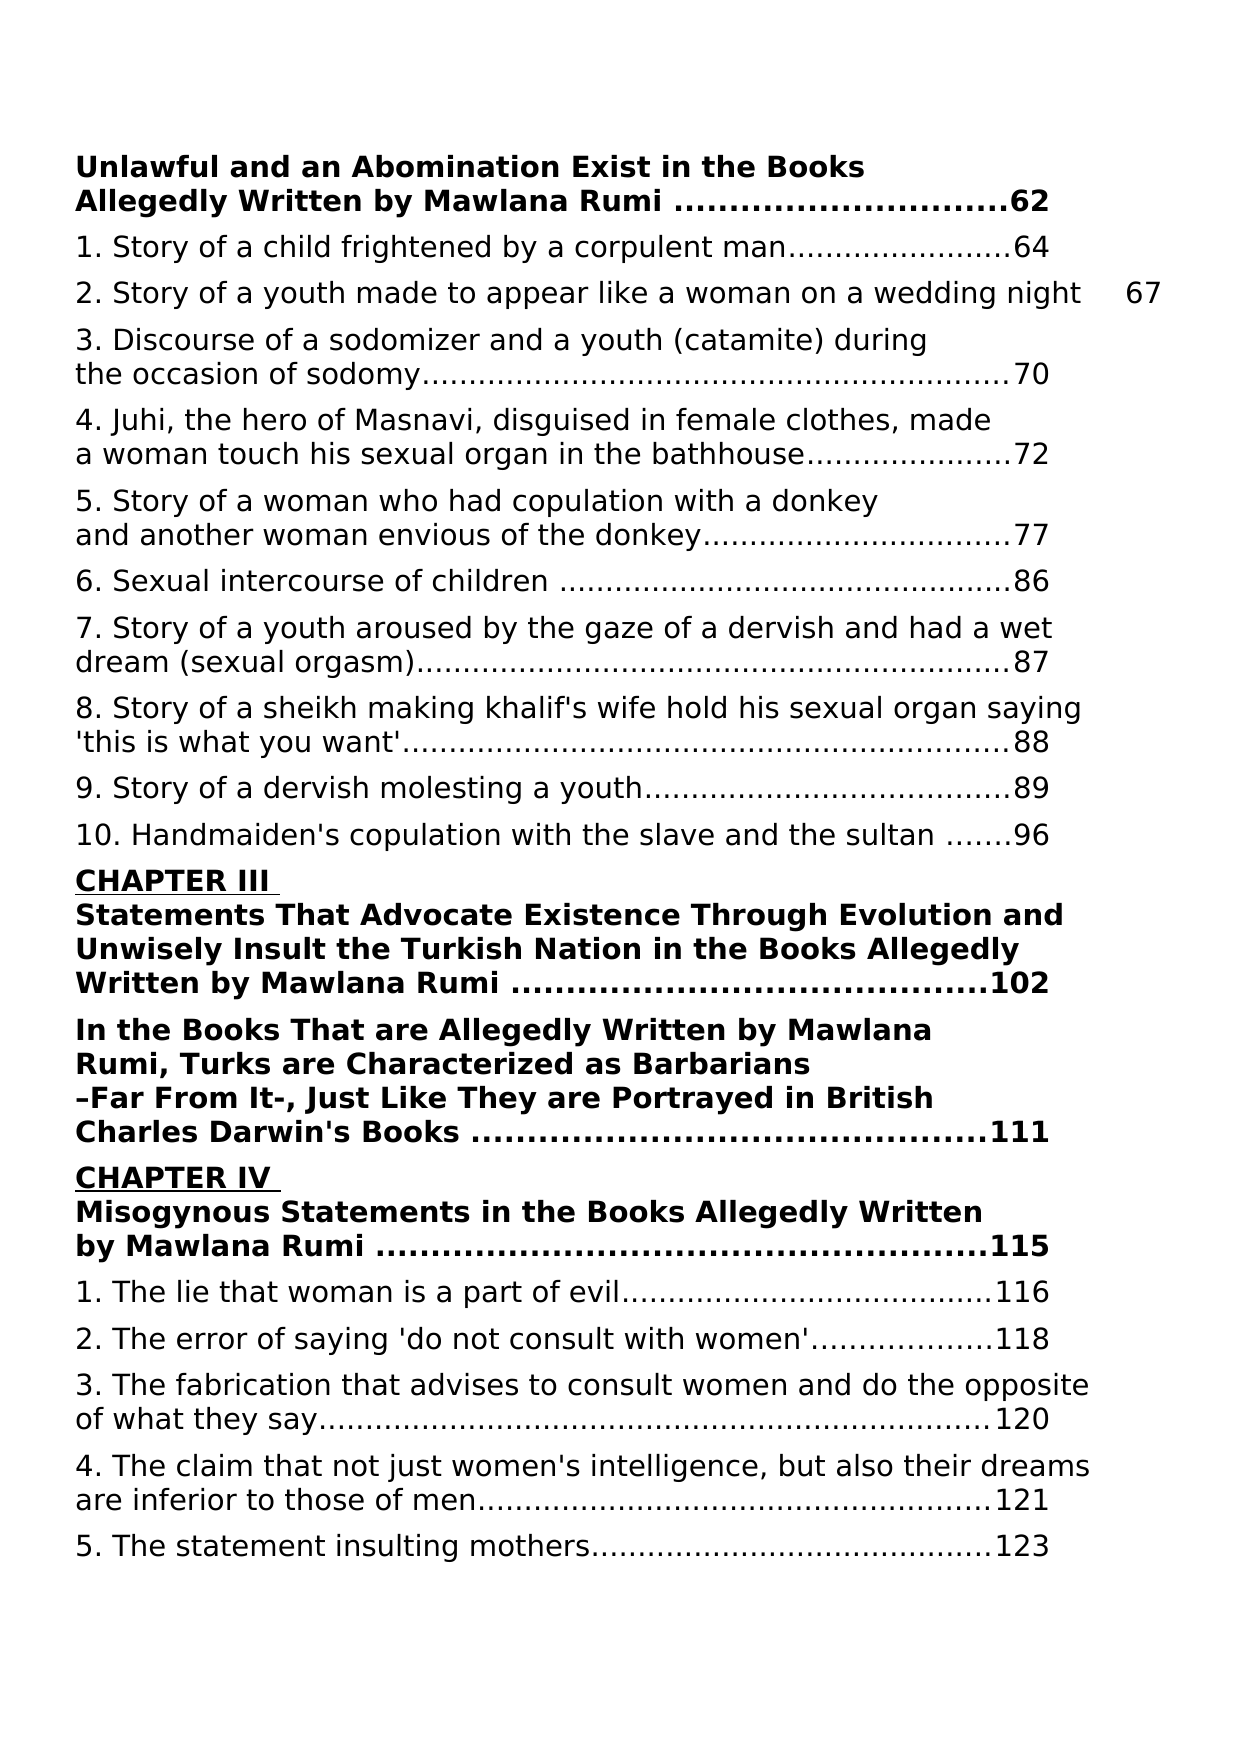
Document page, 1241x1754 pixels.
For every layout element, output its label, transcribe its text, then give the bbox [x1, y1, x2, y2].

subtitle 4. Juhi, the hero of Masnavi, disguised in female clothes, made a woman touch his sexual organ in the bathhouse 72 [75, 404, 1165, 472]
subtitle 4. The claim that not just women's intelligence, but also their dreams are inferior to those of men 121 [75, 1449, 1165, 1517]
subtitle 1. The lie that woman is a part of evil 116 [75, 1276, 1165, 1310]
subtitle 10. Handmaiden's copulation with the slave and the sultan 96 [75, 818, 1165, 852]
subtitle 3. Discourse of a sodomizer and a youth (catamite) during the occasion of sodomy 70 [75, 323, 1165, 391]
subtitle 5. The statement insulting mothers 123 [75, 1529, 1165, 1563]
subtitle 8. Story of a sheikh making khalif's wife hold his sexual organ saying 'this is what you want' 88 [75, 691, 1165, 759]
subtitle 9. Story of a dervish molesting a youth 89 [75, 772, 1165, 806]
subtitle 3. The fabrication that advises to consult women and do the opposite of what they say 120 [75, 1369, 1165, 1437]
subtitle CHAPTER IV Misogynous Statements in the Books Allegedly Written by Mawlana Rumi 115 [75, 1161, 1165, 1263]
subtitle In the Books That are Allegedly Written by Mawlana Rumi, Turks are Characterized as Barbarians –Far From It-, Just Like They are Portrayed in British Charles Darwin's Books 111 [75, 1013, 1165, 1149]
subtitle 5. Story of a woman who had copulation with a donkey and another woman envious of the donkey 77 [75, 484, 1165, 552]
subtitle 6. Sexual intercourse of children 86 [75, 564, 1165, 598]
subtitle CHAPTER II The Fact That Obscene Narrations and an Effort to Legalize Homosexuality Which God has Decreed Unlawful and an Abomination Exist in the Books Allegedly Written by Mawlana Rumi 62 [75, 150, 1165, 218]
subtitle CHAPTER III Statements That Advocate Existence Through Evolution and Unwisely Insult the Turkish Nation in the Books Allegedly Written by Mawlana Rumi 102 [75, 865, 1165, 1001]
subtitle 2. The error of saying 'do not consult with women' 118 [75, 1322, 1165, 1356]
subtitle 1. Story of a child frightened by a corpulent man 64 [75, 230, 1165, 264]
subtitle 2. Story of a youth made to appear like a woman on a wedding night 67 [75, 277, 1165, 311]
subtitle 7. Story of a youth aroused by the gaze of a dervish and had a wet dream (sexual orgasm) 87 [75, 611, 1165, 679]
